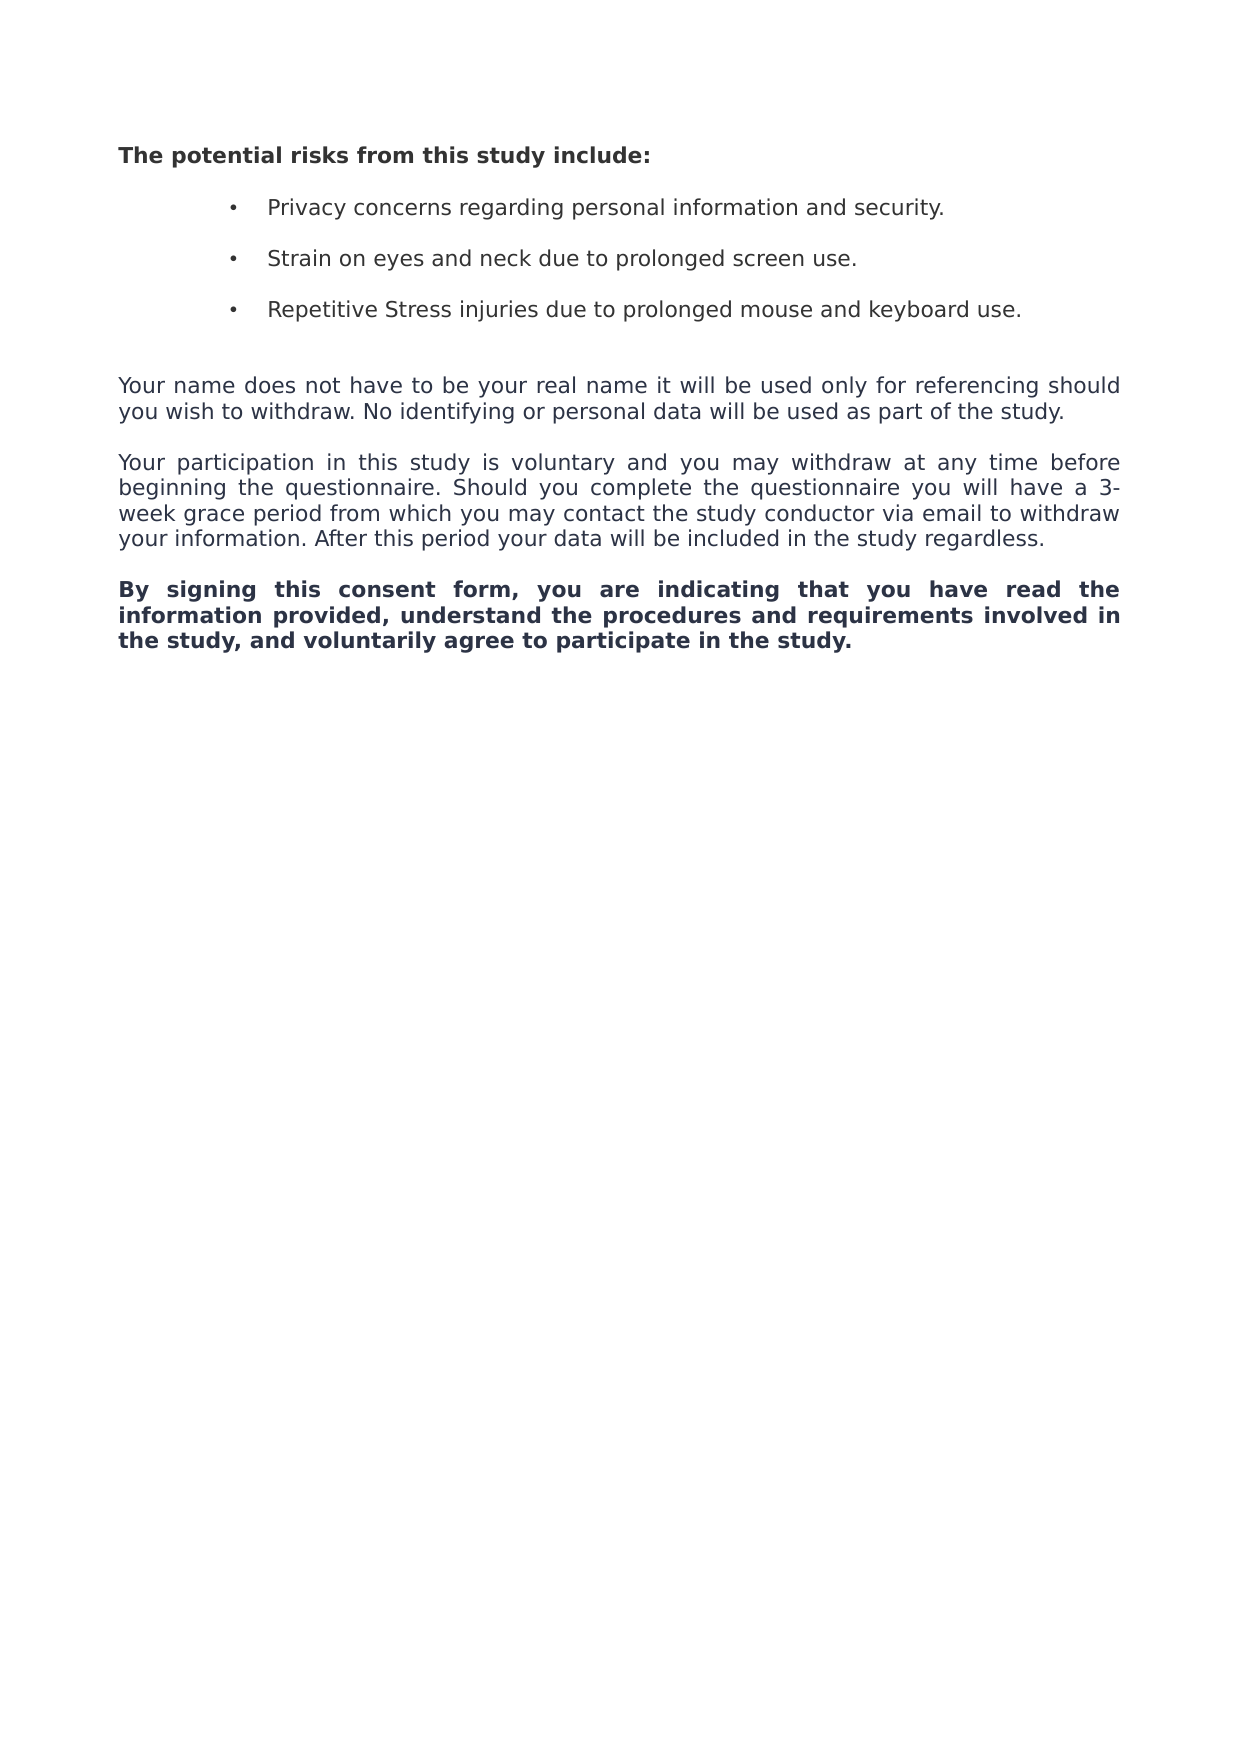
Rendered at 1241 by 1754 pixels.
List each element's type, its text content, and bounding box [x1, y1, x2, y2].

text Your name does not have to be your real name it will be used only for referencing should you wish to withdraw. No identifying or personal data will be used as part of the study. [118, 373, 1122, 424]
text The potential risks from this study include: [118, 144, 1122, 169]
list Privacy concerns regarding personal information and security. [229, 195, 1122, 220]
text By signing this consent form, you are indicating that you have read the information provided, understand the procedures and requirements involved in the study, and voluntarily agree to participate in the study. [118, 577, 1122, 654]
list Repetitive Stress injuries due to prolonged mouse and keyboard use. [229, 297, 1122, 322]
list Strain on eyes and neck due to prolonged screen use. [229, 246, 1122, 271]
text Your participation in this study is voluntary and you may withdraw at any time before beginning the questionnaire. Should you complete the questionnaire you will have a 3-week grace period from which you may contact the study conductor via email to withdraw your information. After this period your data will be included in the study regardless. [118, 450, 1122, 552]
